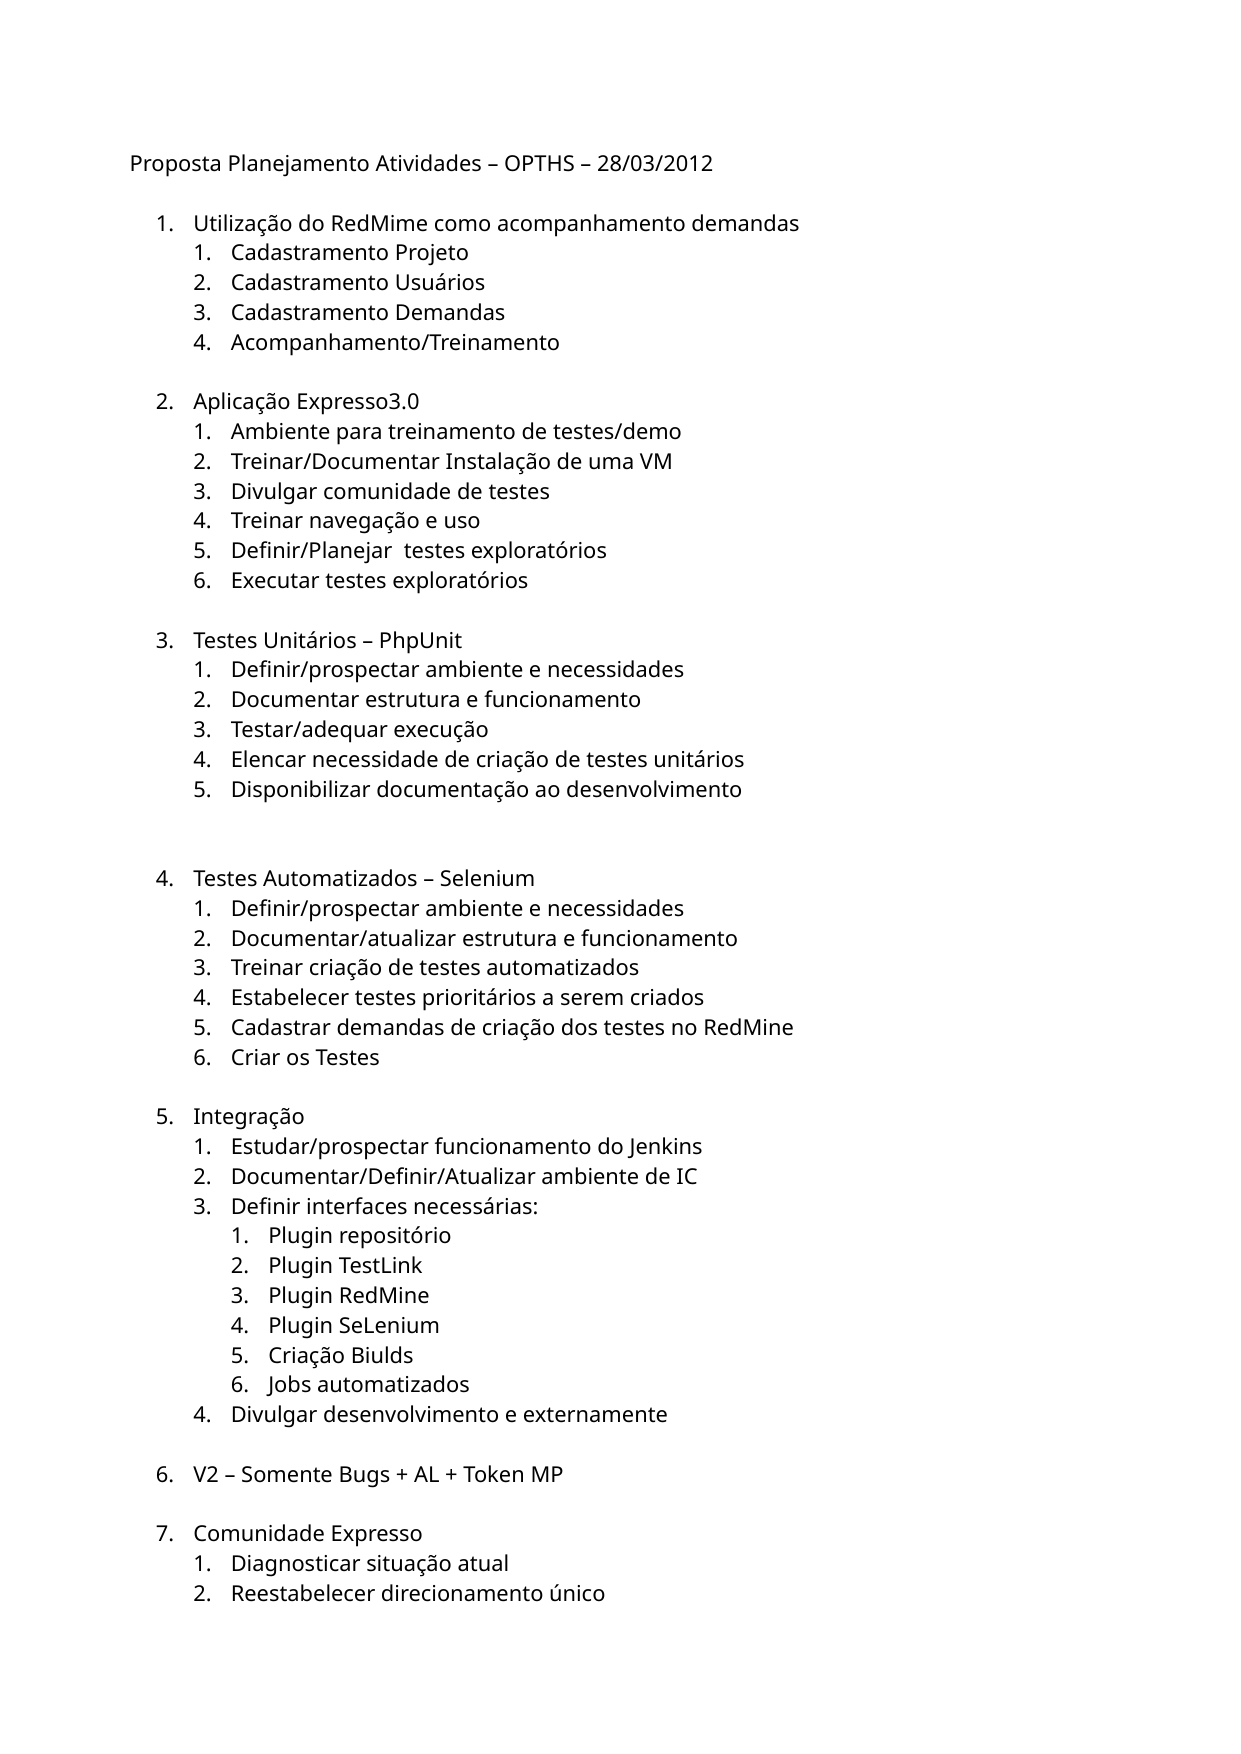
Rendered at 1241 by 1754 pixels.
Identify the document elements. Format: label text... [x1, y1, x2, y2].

list Definir/prospectar ambiente e necessidades [193, 654, 1122, 684]
list Elencar necessidade de criação de testes unitários [193, 744, 1122, 773]
list Ambiente para treinamento de testes/demo [193, 416, 1122, 446]
list Plugin RedMine [231, 1280, 1122, 1310]
list Testes Automatizados – Selenium [156, 863, 1122, 893]
list Treinar criação de testes automatizados [193, 952, 1122, 982]
list Definir interfaces necessárias: [193, 1191, 1122, 1220]
list Criar os Testes [193, 1042, 1122, 1071]
list Documentar/Definir/Atualizar ambiente de IC [193, 1161, 1122, 1191]
list Comunidade Expresso [156, 1518, 1122, 1548]
list Disponibilizar documentação ao desenvolvimento [193, 773, 1122, 803]
list Estabelecer testes prioritários a serem criados [193, 982, 1122, 1012]
list Utilização do RedMime como acompanhamento demandas [156, 207, 1122, 237]
list Testar/adequar execução [193, 714, 1122, 744]
list Definir/Planejar testes exploratórios [193, 535, 1122, 565]
list Cadastramento Demandas [193, 297, 1122, 327]
list Executar testes exploratórios [193, 565, 1122, 595]
list Plugin SeLenium [231, 1310, 1122, 1339]
list V2 – Somente Bugs + AL + Token MP [156, 1459, 1122, 1488]
list Aplicação Expresso3.0 [156, 386, 1122, 416]
list Plugin TestLink [231, 1250, 1122, 1280]
list Criação Biulds [231, 1339, 1122, 1369]
list Treinar navegação e uso [193, 505, 1122, 535]
list Plugin repositório [231, 1220, 1122, 1250]
list Cadastramento Projeto [193, 237, 1122, 267]
list Acompanhamento/Treinamento [193, 327, 1122, 356]
list Testes Unitários – PhpUnit [156, 624, 1122, 654]
text Proposta Planejamento Atividades – OPTHS – 28/03/2012 [118, 148, 1122, 178]
list Documentar/atualizar estrutura e funcionamento [193, 922, 1122, 952]
list Diagnosticar situação atual [193, 1548, 1122, 1578]
list Documentar estrutura e funcionamento [193, 684, 1122, 714]
list Integração [156, 1101, 1122, 1131]
list Cadastramento Usuários [193, 267, 1122, 297]
list Cadastrar demandas de criação dos testes no RedMine [193, 1012, 1122, 1042]
list Divulgar comunidade de testes [193, 476, 1122, 505]
list Treinar/Documentar Instalação de uma VM [193, 446, 1122, 476]
list Reestabelecer direcionamento único [193, 1578, 1122, 1608]
list Jobs automatizados [231, 1369, 1122, 1399]
list Estudar/prospectar funcionamento do Jenkins [193, 1131, 1122, 1161]
list Divulgar desenvolvimento e externamente [193, 1399, 1122, 1429]
list Definir/prospectar ambiente e necessidades [193, 893, 1122, 922]
